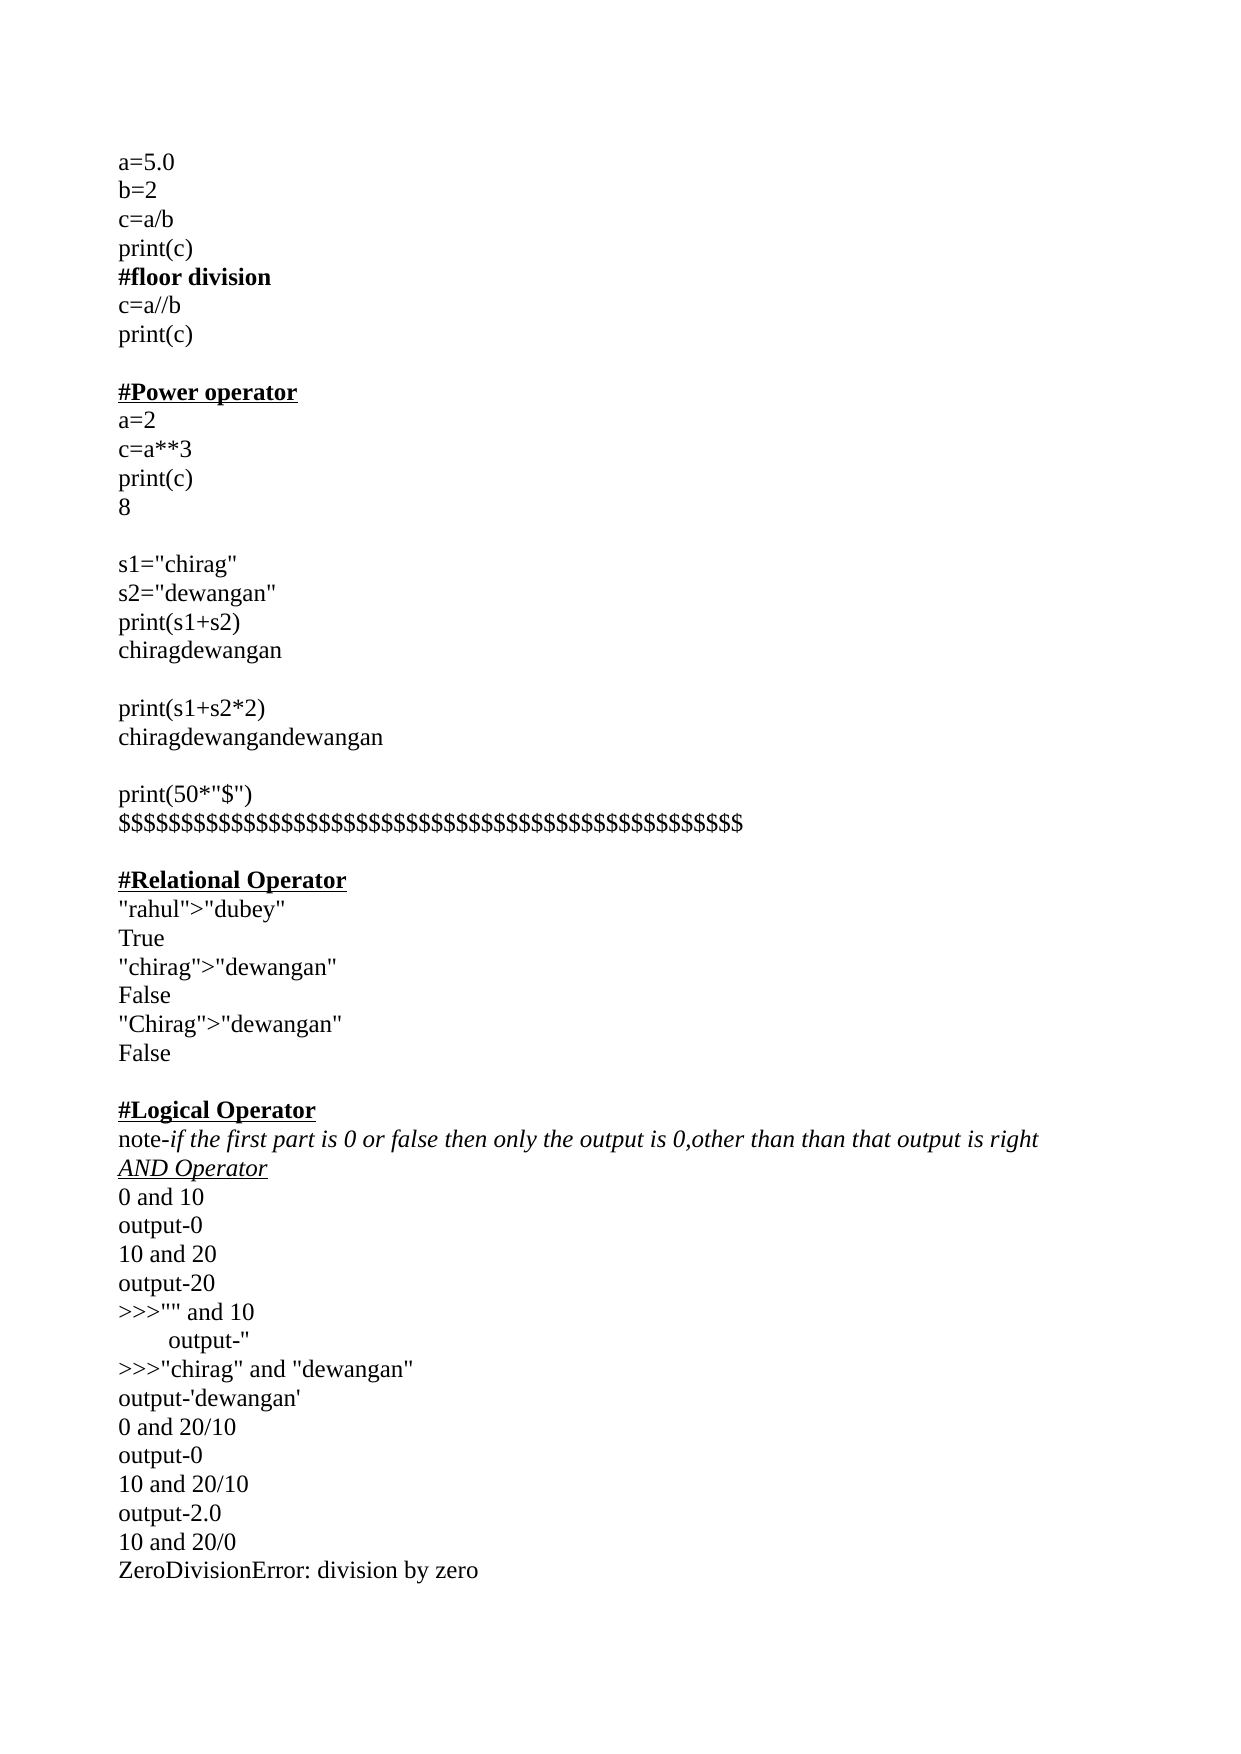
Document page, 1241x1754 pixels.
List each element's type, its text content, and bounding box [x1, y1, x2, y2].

text output-0 [118, 1441, 1122, 1469]
text True [118, 923, 1122, 952]
text >>>"chirag" and "dewangan" [118, 1354, 1122, 1383]
text print(s1+s2) [118, 607, 1122, 636]
text 10 and 20/10 [118, 1469, 1122, 1498]
text $$$$$$$$$$$$$$$$$$$$$$$$$$$$$$$$$$$$$$$$$$$$$$$$$$ [118, 808, 1122, 837]
text #Power operator [118, 377, 1122, 406]
text 0 and 20/10 [118, 1412, 1122, 1441]
text print(50*"$") [118, 779, 1122, 808]
text s2="dewangan" [118, 578, 1122, 607]
text b=2 [118, 176, 1122, 204]
text print(s1+s2*2) [118, 693, 1122, 722]
text False [118, 1038, 1122, 1067]
text 10 and 20/0 [118, 1527, 1122, 1556]
text "Chirag">"dewangan" [118, 1009, 1122, 1038]
text ZeroDivisionError: division by zero [118, 1556, 1122, 1584]
text output-20 [118, 1268, 1122, 1297]
text output-'dewangan' [118, 1383, 1122, 1412]
text 0 and 10 [118, 1182, 1122, 1211]
text output-'' [118, 1326, 1122, 1354]
text #Logical Operator [118, 1096, 1122, 1124]
text 8 [118, 492, 1122, 521]
text a=5.0 [118, 147, 1122, 176]
text print(c) [118, 233, 1122, 262]
text s1="chirag" [118, 549, 1122, 578]
text c=a/b [118, 204, 1122, 233]
text False [118, 981, 1122, 1009]
text chiragdewangan [118, 636, 1122, 664]
text output-2.0 [118, 1498, 1122, 1527]
text >>>"" and 10 [118, 1297, 1122, 1326]
text output-0 [118, 1211, 1122, 1239]
text 10 and 20 [118, 1239, 1122, 1268]
text print(c) [118, 463, 1122, 492]
text a=2 [118, 406, 1122, 434]
text note-if the first part is 0 or false then only the output is 0,other than than that output is right [118, 1124, 1122, 1153]
text "rahul">"dubey" [118, 894, 1122, 923]
text print(c) [118, 319, 1122, 348]
text AND Operator [118, 1153, 1122, 1182]
text c=a**3 [118, 434, 1122, 463]
text #floor division [118, 262, 1122, 291]
text chiragdewangandewangan [118, 722, 1122, 751]
text #Relational Operator [118, 866, 1122, 894]
text c=a//b [118, 291, 1122, 319]
text "chirag">"dewangan" [118, 952, 1122, 981]
